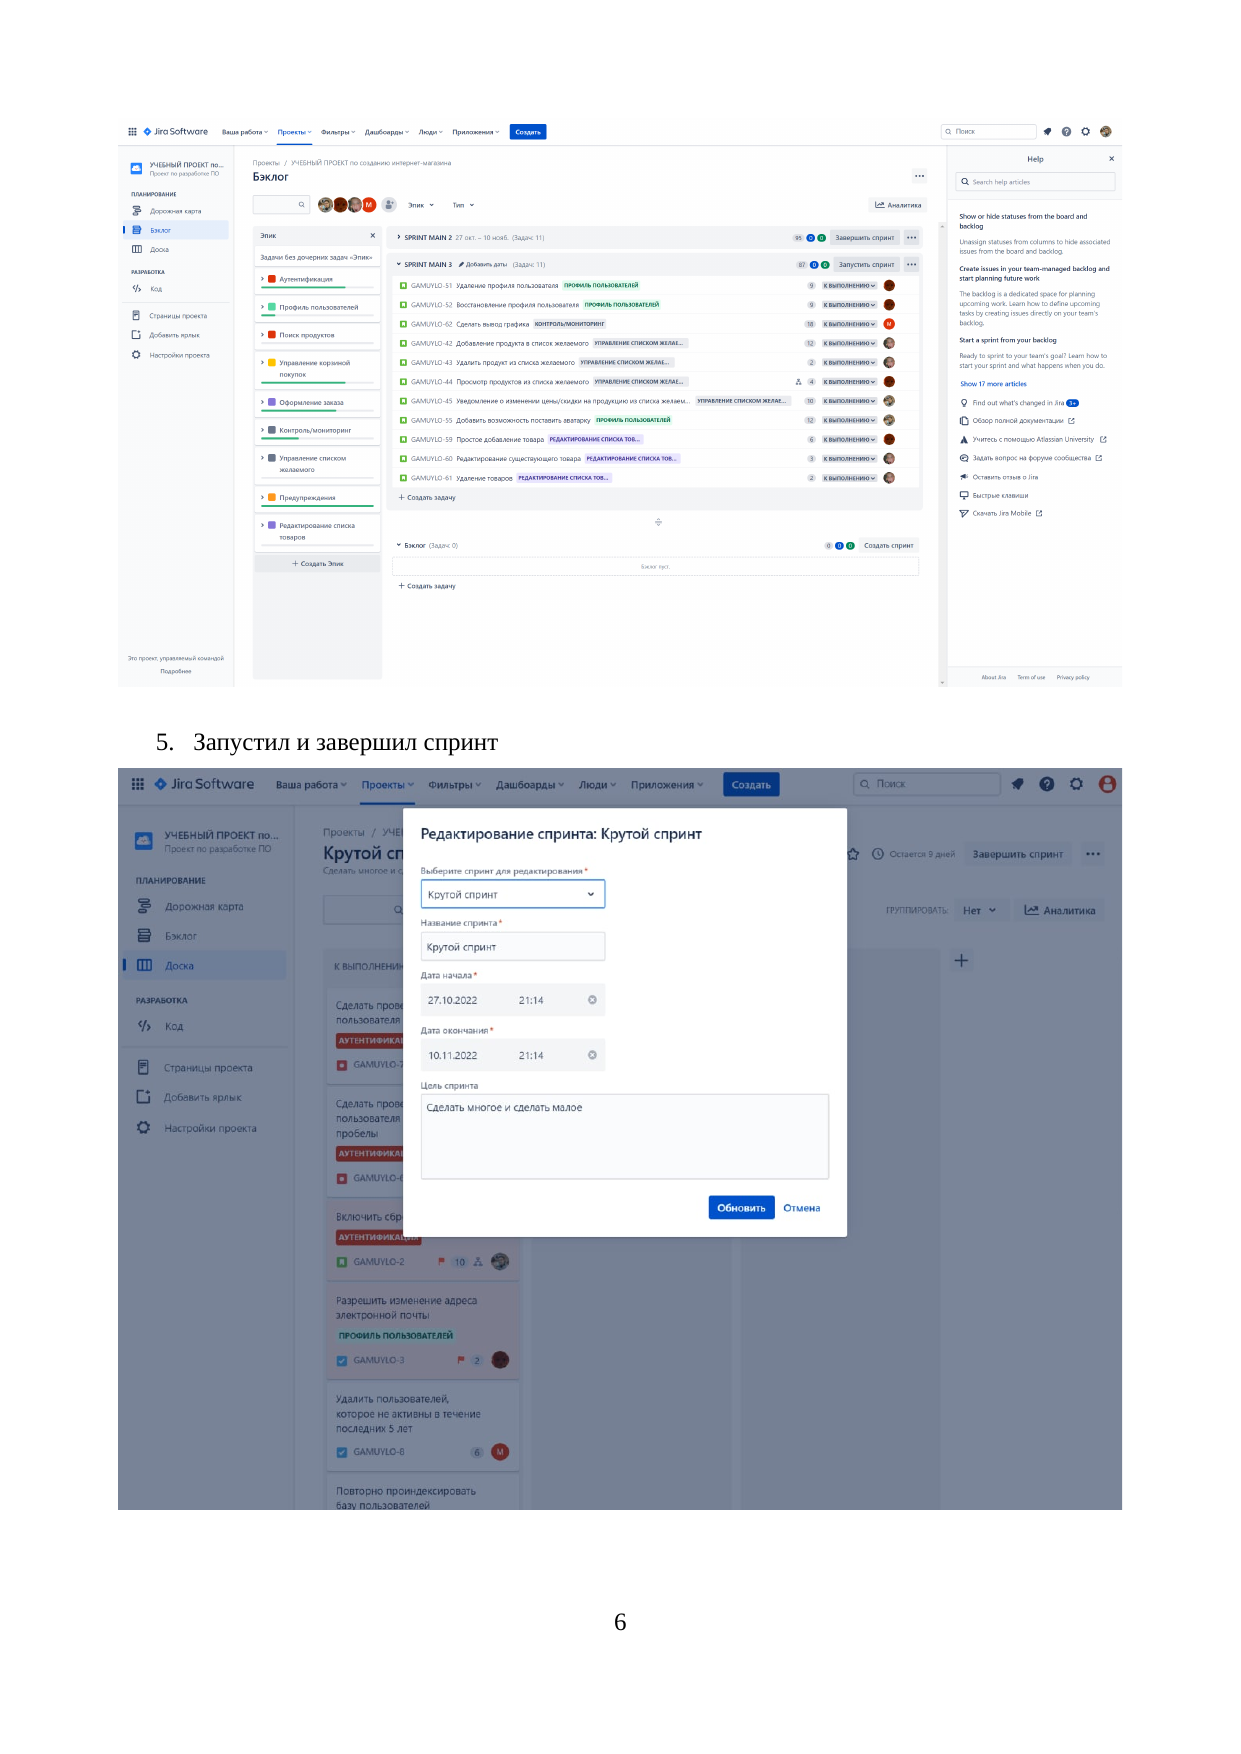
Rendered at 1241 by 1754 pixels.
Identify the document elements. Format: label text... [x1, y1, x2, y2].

picture [118, 118, 1123, 687]
list Запустил и завершил спринт [156, 727, 1122, 756]
picture [118, 768, 1123, 1510]
